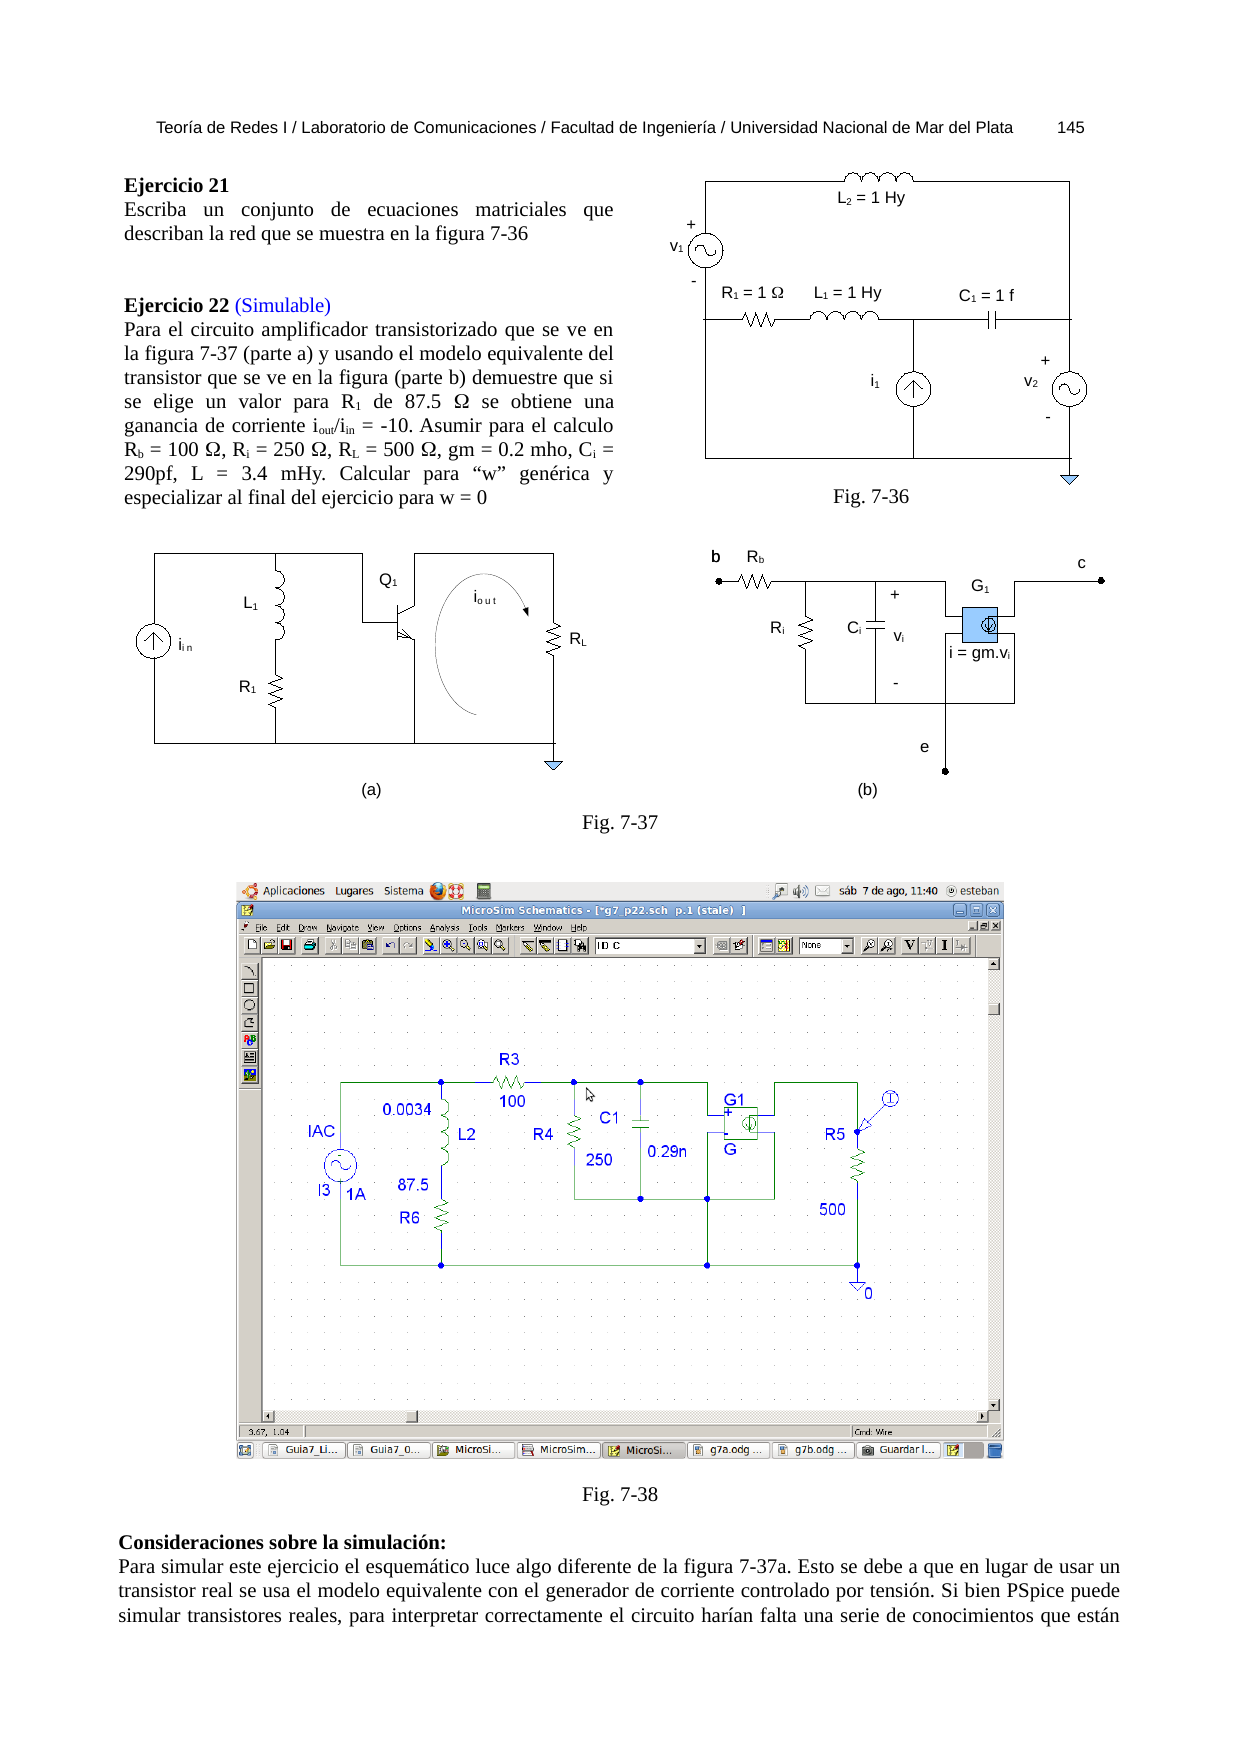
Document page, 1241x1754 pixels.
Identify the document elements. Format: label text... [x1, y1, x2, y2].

table_header Fig. 7-36 [620, 167, 1122, 515]
text Consideraciones sobre la simulación: [118, 1530, 1122, 1554]
text Fig. 7-38 [118, 1482, 1122, 1506]
picture [236, 882, 1004, 1459]
text Para simular este ejercicio el esquemático luce algo diferente de la figura 7-37a. Esto se debe a que en lugar de usar un transistor real se usa el modelo equivalente con el generador de corriente controlado por tensión. Si bien PSpice puede simular transistores reales, para interpretar correctamente el circuito harían falta una serie de conocimientos que están [118, 1554, 1122, 1627]
text Fig. 7-37 [118, 810, 1122, 834]
table_header Ejercicio 21 Escriba un conjunto de ecuaciones matriciales que describan la red que se muestra en la figura 7-36 Ejercicio 22 (Simulable) Para el circuito amplificador transistorizado que se ve en la figura 7-37 (parte a) y usando el modelo equivalente del transistor que se ve en la figura (parte b) demuestre que si se elige un valor para R1 de 87.5  se obtiene una ganancia de corriente iout/iin = -10. Asumir para el calculo Rb = 100 , Ri = 250 , RL = 500 , gm = 0.2 mho, Ci = 290pf, L = 3.4 mHy. Calcular para “w” genérica y especializar al final del ejercicio para w = 0 [118, 167, 620, 515]
